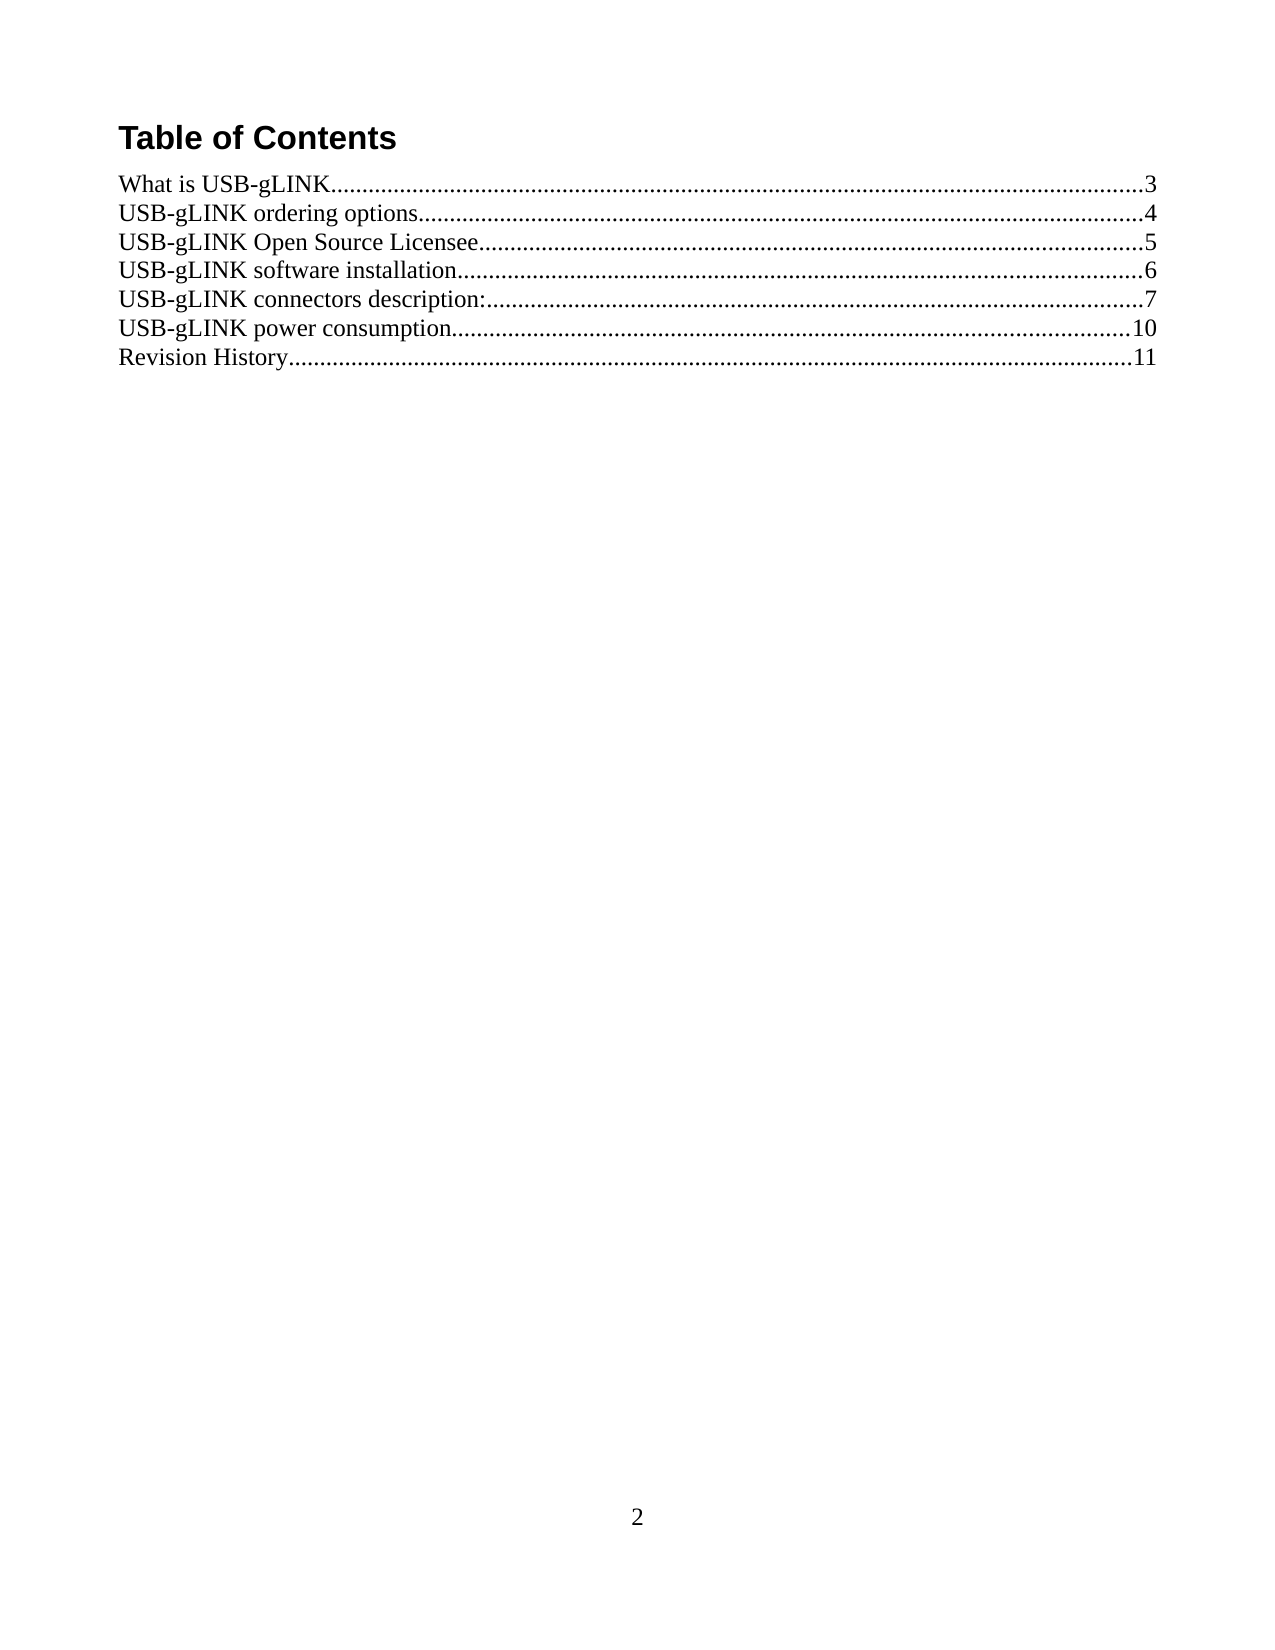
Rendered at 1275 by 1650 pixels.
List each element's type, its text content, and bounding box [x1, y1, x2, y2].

text USB-gLINK Open Source Licensee 5 [118, 227, 1157, 255]
text What is USB-gLINK 3 [118, 169, 1157, 198]
text Revision History 11 [118, 342, 1157, 370]
text USB-gLINK ordering options 4 [118, 198, 1157, 227]
text USB-gLINK power consumption 10 [118, 313, 1157, 342]
text USB-gLINK software installation 6 [118, 255, 1157, 284]
subtitle Table of Contents [118, 118, 1157, 157]
text USB-gLINK connectors description: 7 [118, 284, 1157, 313]
